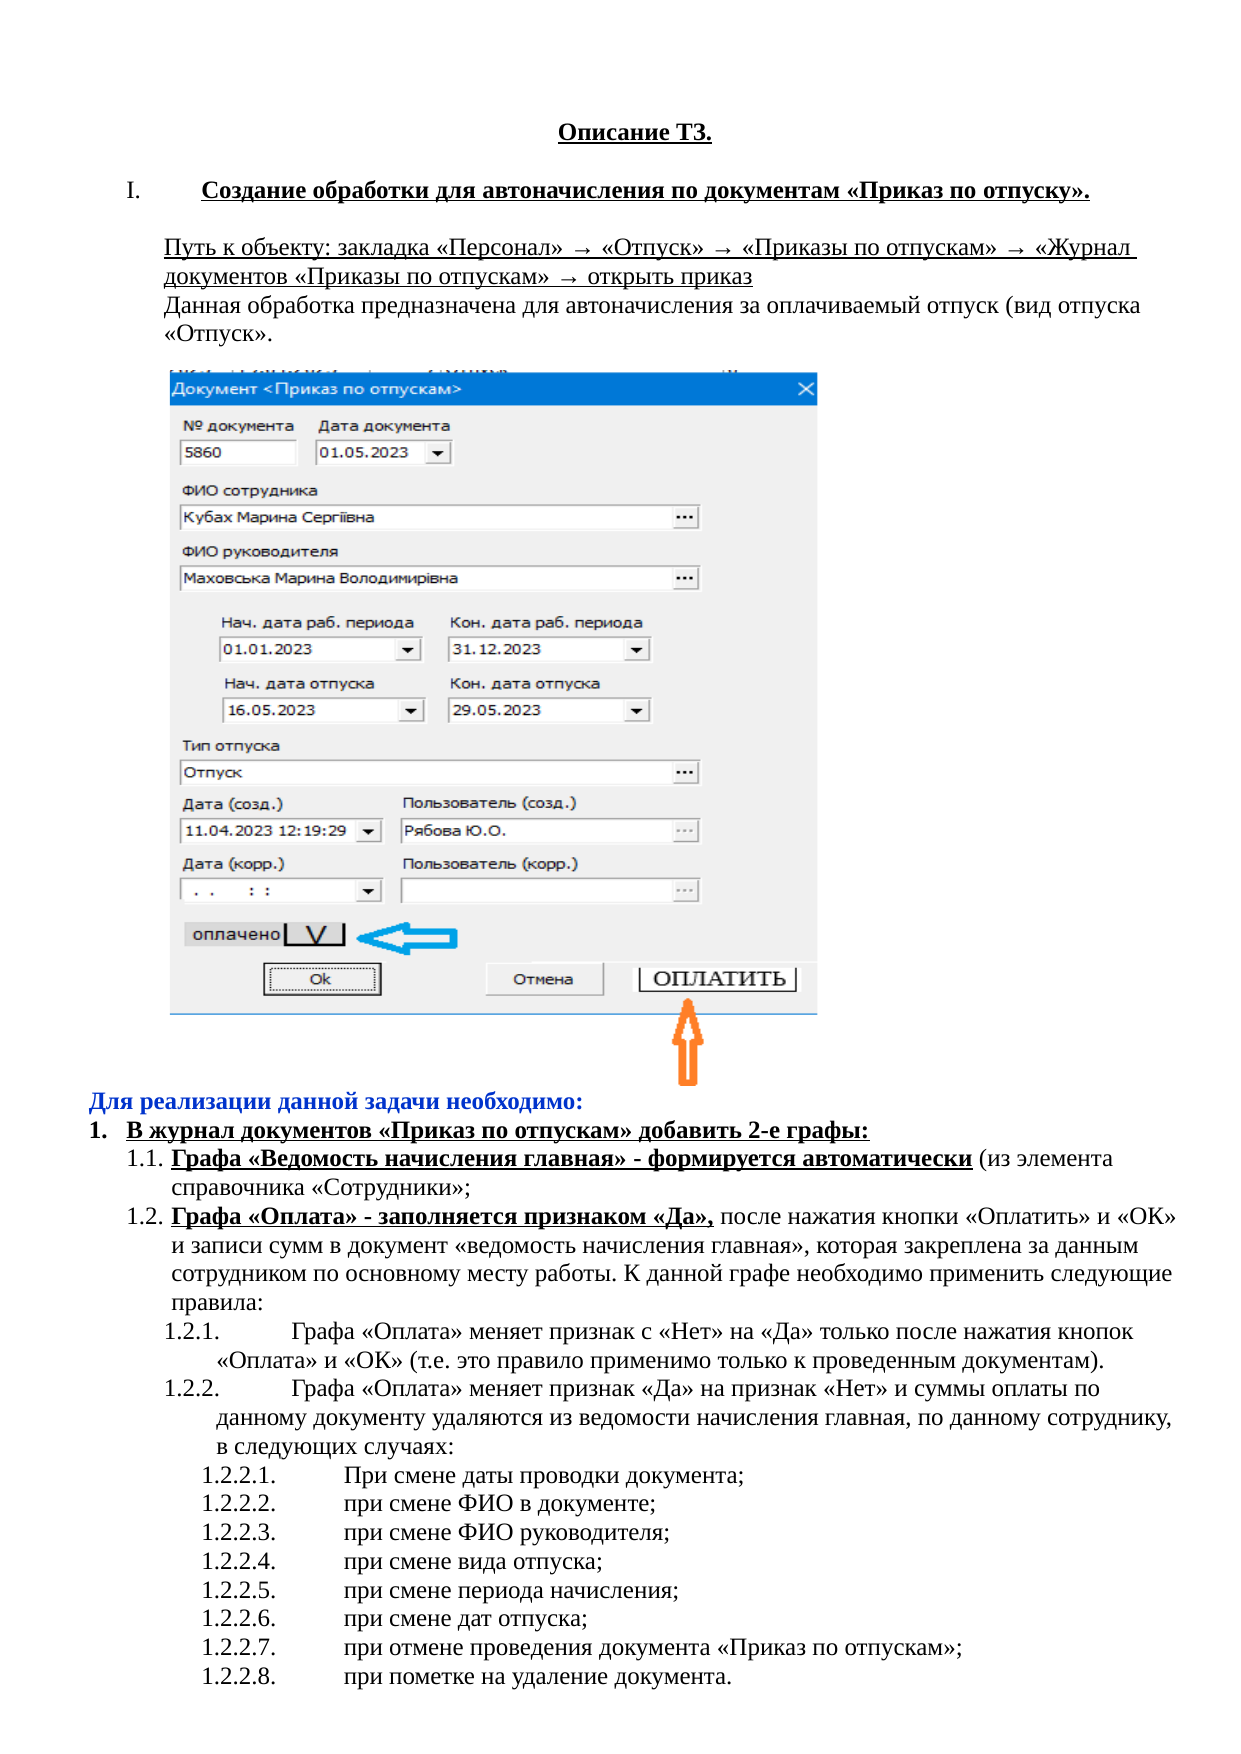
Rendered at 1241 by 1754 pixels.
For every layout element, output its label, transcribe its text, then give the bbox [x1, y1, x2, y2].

list Создание обработки для автоначисления по документам «Приказ по отпуску». [126, 175, 1181, 203]
text Описание ТЗ. [88, 117, 1181, 146]
list Графа «Оплата» меняет признак «Да» на признак «Нет» и суммы оплаты по данному документу удаляются из ведомости начисления главная, по данному сотруднику, в следующих случаях: [163, 1373, 1181, 1460]
list при пометке на удаление документа. [201, 1661, 1181, 1690]
text Данная обработка предназначена для автоначисления за оплачиваемый отпуск (вид отпуска «Отпуск». [163, 290, 1181, 347]
list Графа «Оплата» меняет признак с «Нет» на «Да» только после нажатия кнопок «Оплата» и «ОК» (т.е. это правило применимо только к проведенным документам). [163, 1316, 1181, 1373]
list при смене периода начисления; [201, 1575, 1181, 1603]
list при смене ФИО в документе; [201, 1488, 1181, 1517]
list В журнал документов «Приказ по отпускам» добавить 2-е графы: [88, 1115, 1181, 1143]
list Графа «Ведомость начисления главная» - формируется автоматически (из элемента справочника «Сотрудники»; [126, 1143, 1181, 1201]
list при смене вида отпуска; [201, 1546, 1181, 1575]
text Путь к объекту: закладка «Персонал» → «Отпуск» → «Приказы по отпускам» → «Журнал документов «Приказы по отпускам» → открыть приказ [163, 232, 1181, 290]
list При смене даты проводки документа; [201, 1460, 1181, 1488]
list при отмене проведения документа «Приказ по отпускам»; [201, 1632, 1181, 1661]
list при смене ФИО руководителя; [201, 1517, 1181, 1546]
list при смене дат отпуска; [201, 1603, 1181, 1632]
list Графа «Оплата» - заполняется признаком «Да», после нажатия кнопки «Оплатить» и «ОК» и записи сумм в документ «ведомость начисления главная», которая закреплена за данным сотрудником по основному месту работы. К данной графе необходимо применить следующие правила: [126, 1201, 1181, 1316]
text Для реализации данной задачи необходимо: [88, 1086, 1181, 1115]
